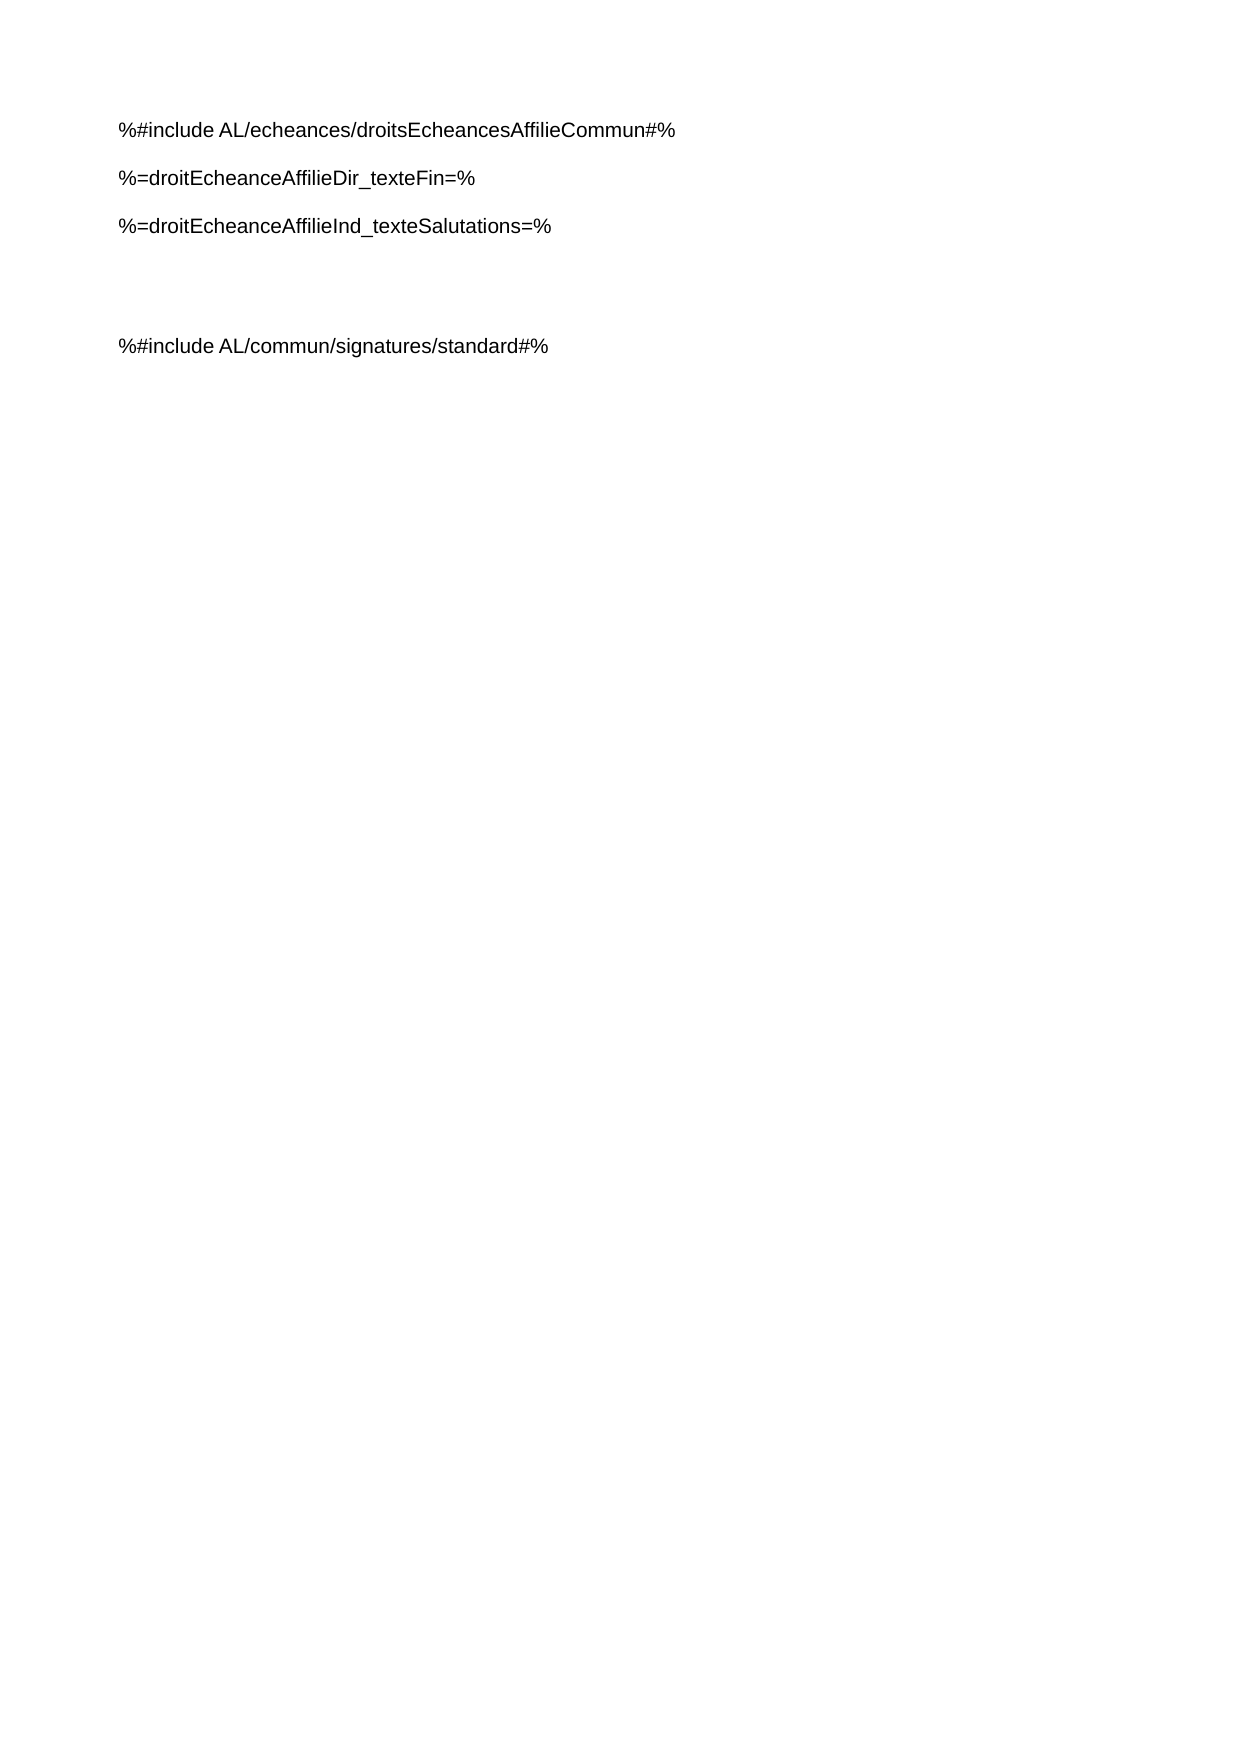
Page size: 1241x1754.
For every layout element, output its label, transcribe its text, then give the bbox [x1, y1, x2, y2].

text %#include AL/commun/signatures/standard#% [118, 334, 1122, 358]
text %=droitEcheanceAffilieDir_texteFin=% [118, 166, 1122, 190]
text %=droitEcheanceAffilieInd_texteSalutations=% [118, 214, 1122, 238]
text %#include AL/echeances/droitsEcheancesAffilieCommun#% [118, 118, 1131, 142]
